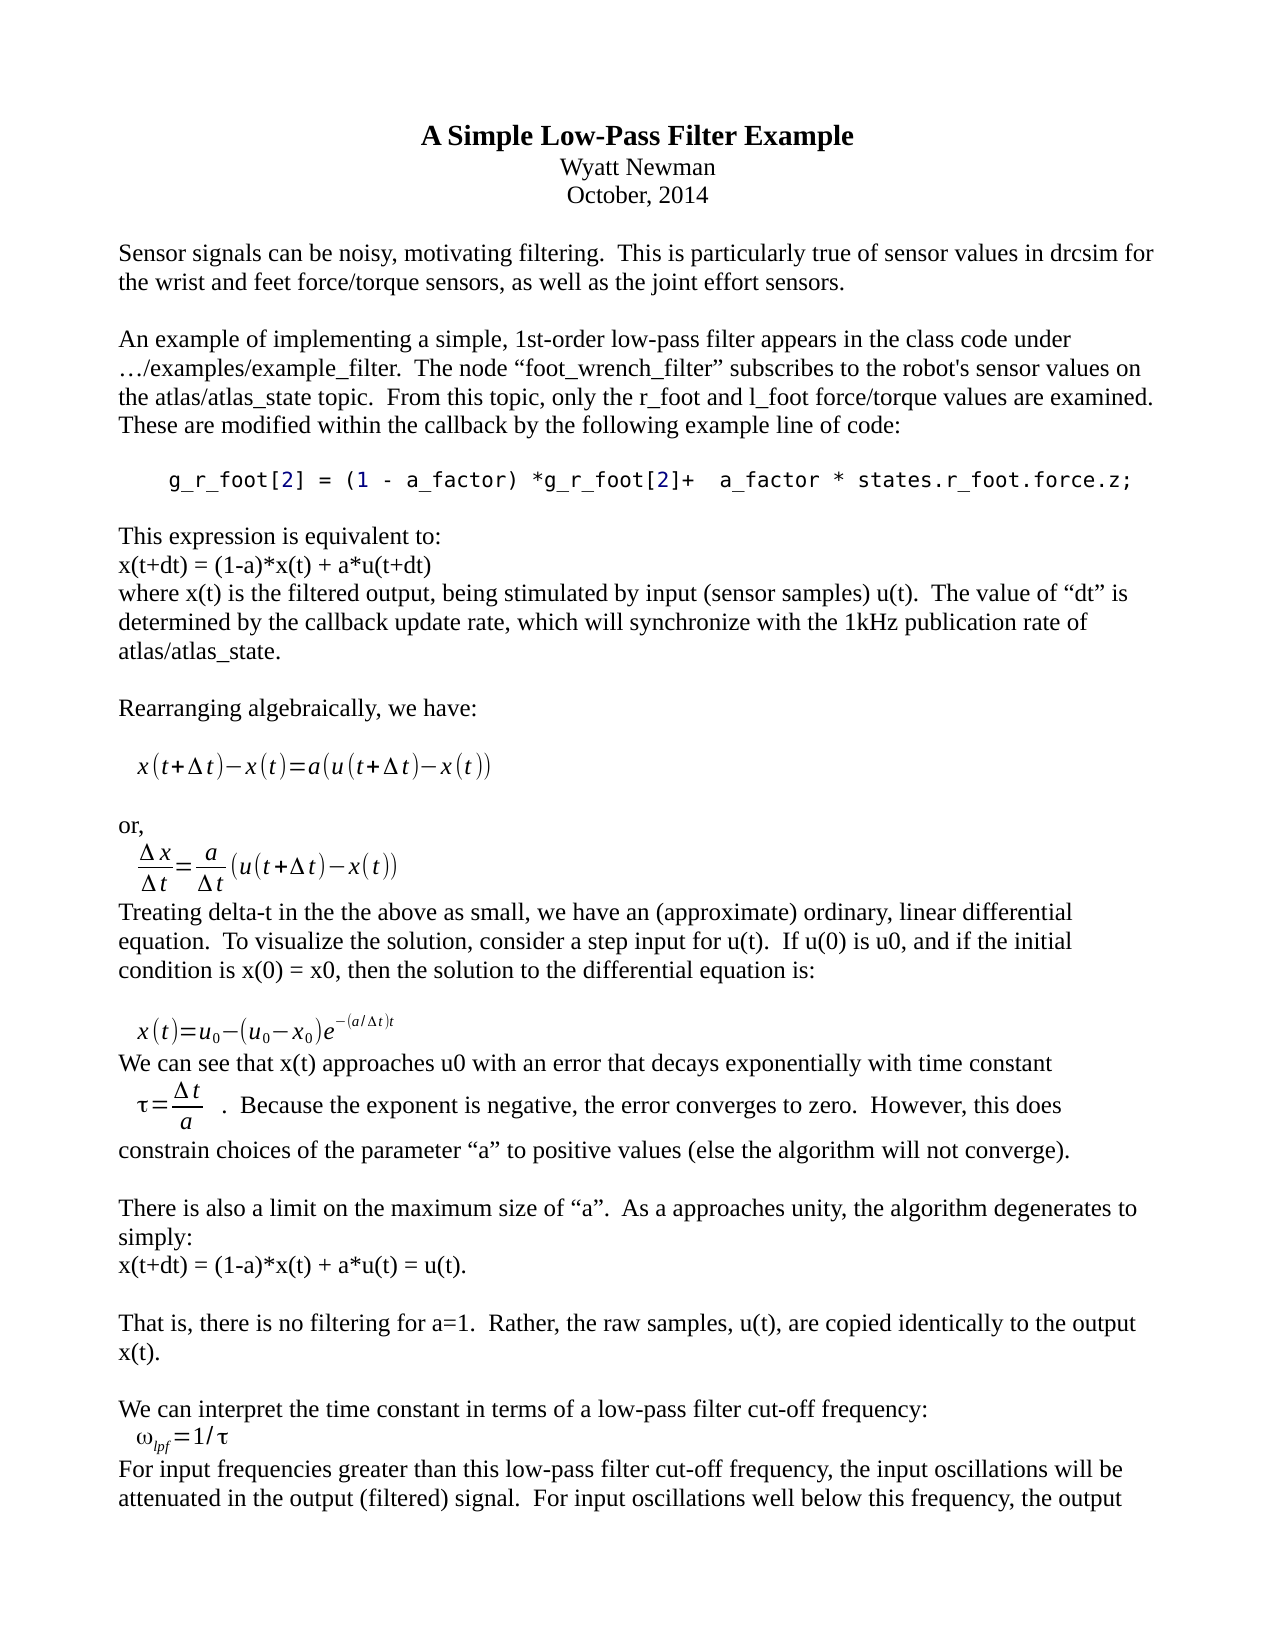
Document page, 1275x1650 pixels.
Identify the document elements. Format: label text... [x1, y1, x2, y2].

text Treating delta-t in the the above as small, we have an (approximate) ordinary, linear differential equation. To visualize the solution, consider a step input for u(t). If u(0) is u0, and if the initial condition is x(0) = x0, then the solution to the differential equation is: [118, 897, 1157, 984]
text An example of implementing a simple, 1st-order low-pass filter appears in the class code under …/examples/example_filter. The node “foot_wrench_filter” subscribes to the robot's sensor values on the atlas/atlas_state topic. From this topic, only the r_foot and l_foot force/torque values are examined. These are modified within the callback by the following example line of code: [118, 324, 1157, 439]
text Rearranging algebraically, we have: [118, 693, 1157, 722]
text Wyatt Newman [118, 152, 1157, 180]
text This expression is equivalent to: [118, 521, 1157, 550]
text A Simple Low-Pass Filter Example [118, 118, 1157, 152]
text There is also a limit on the maximum size of “a”. As a approaches unity, the algorithm degenerates to simply: [118, 1193, 1157, 1251]
text x(t+dt) = (1-a)*x(t) + a*u(t) = u(t). [118, 1251, 1157, 1279]
text x(t+dt) = (1-a)*x(t) + a*u(t+dt) [118, 550, 1157, 578]
text Sensor signals can be noisy, motivating filtering. This is particularly true of sensor values in drcsim for the wrist and feet force/torque sensors, as well as the joint effort sensors. [118, 238, 1157, 295]
text or, [118, 810, 1157, 838]
text where x(t) is the filtered output, being stimulated by input (sensor samples) u(t). The value of “dt” is determined by the callback update rate, which will synchronize with the 1kHz publication rate of atlas/atlas_state. [118, 578, 1157, 665]
text For input frequencies greater than this low-pass filter cut-off frequency, the input oscillations will be attenuated in the output (filtered) signal. For input oscillations well below this frequency, the output [118, 1454, 1157, 1512]
text We can interpret the time constant in terms of a low-pass filter cut-off frequency: [118, 1394, 1157, 1423]
text We can see that x(t) approaches u0 with an error that decays exponentially with time constant . Because the exponent is negative, the error converges to zero. However, this does constrain choices of the parameter “a” to positive values (else the algorithm will not converge). [118, 1048, 1157, 1164]
text October, 2014 [118, 180, 1157, 209]
text g_r_foot[2] = (1 - a_factor) *g_r_foot[2]+ a_factor * states.r_foot.force.z; [118, 468, 1157, 492]
text That is, there is no filtering for a=1. Rather, the raw samples, u(t), are copied identically to the output x(t). [118, 1308, 1157, 1366]
